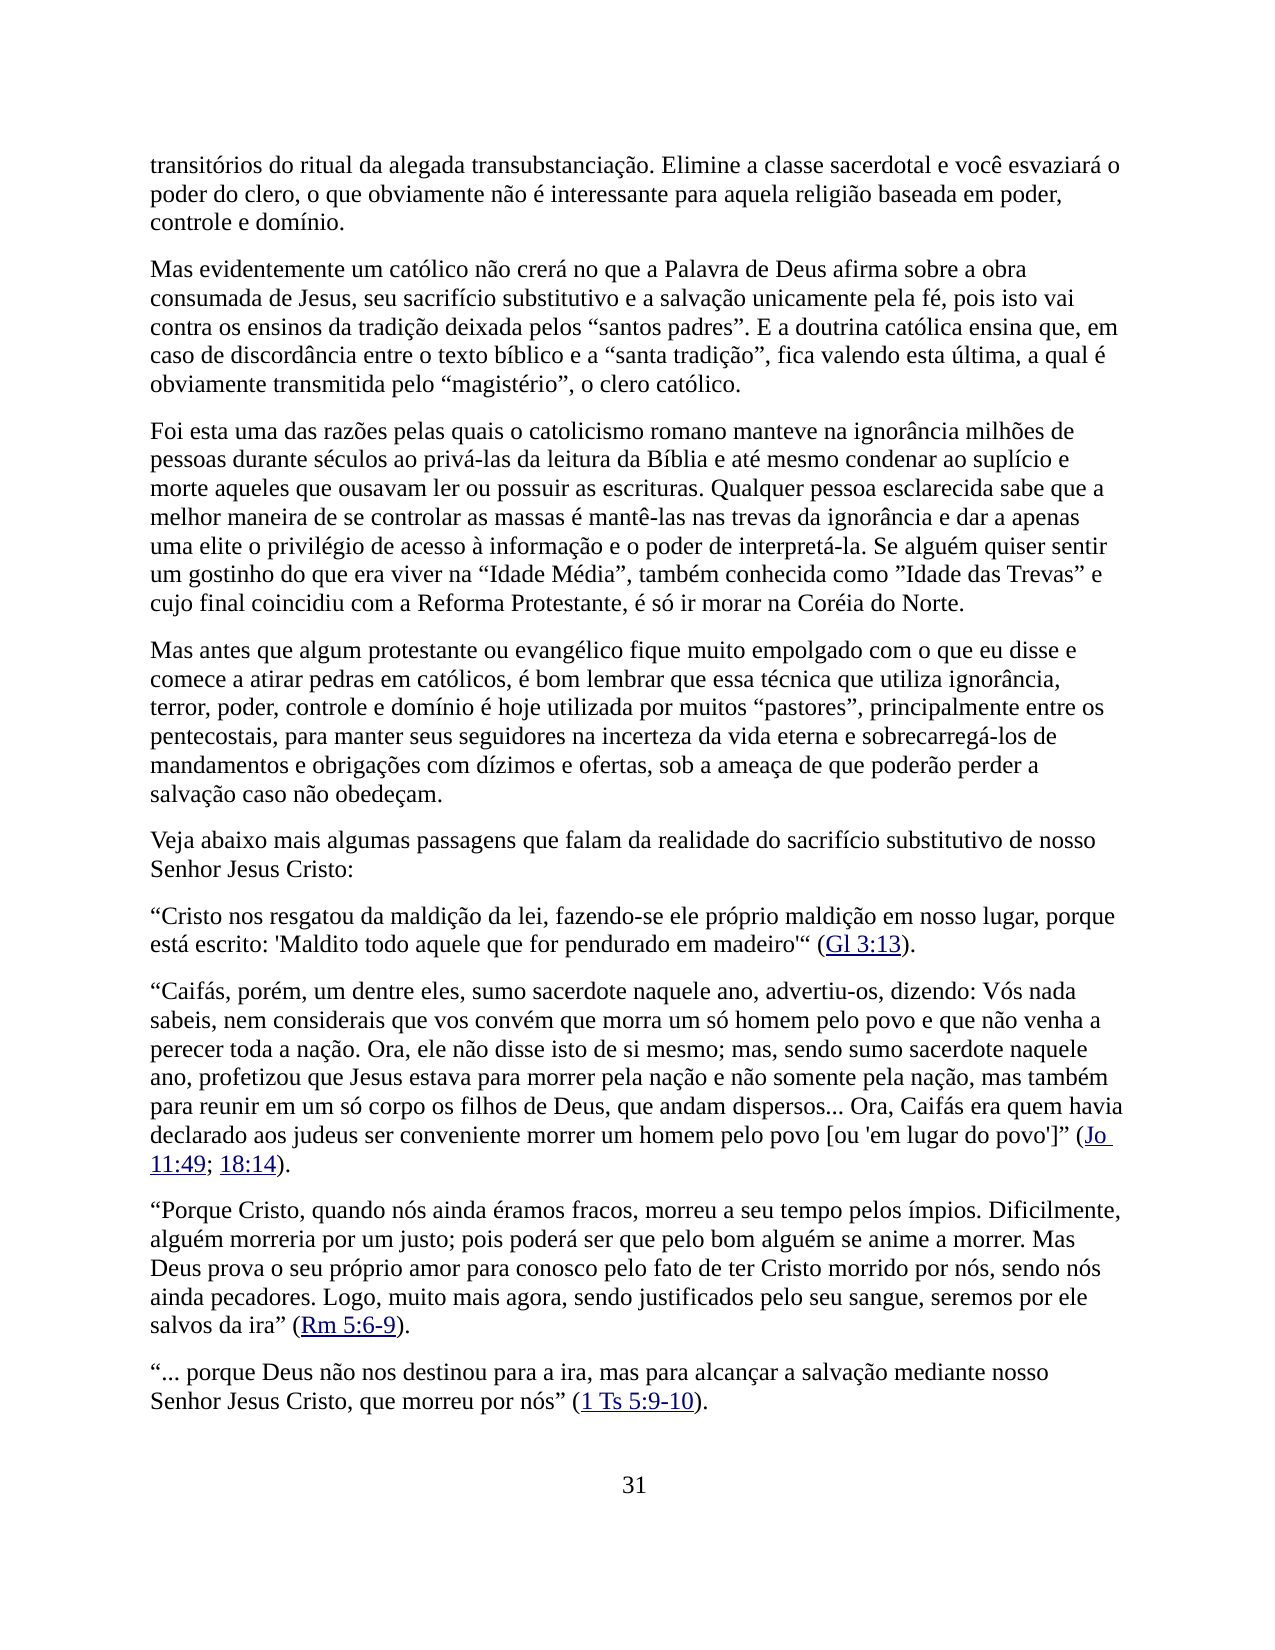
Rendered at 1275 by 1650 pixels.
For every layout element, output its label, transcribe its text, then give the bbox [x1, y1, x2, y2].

text transitórios do ritual da alegada transubstanciação. Elimine a classe sacerdotal e você esvaziará o poder do clero, o que obviamente não é interessante para aquela religião baseada em poder, controle e domínio. [150, 150, 1125, 236]
text Mas evidentemente um católico não crerá no que a Palavra de Deus afirma sobre a obra consumada de Jesus, seu sacrifício substitutivo e a salvação unicamente pela fé, pois isto vai contra os ensinos da tradição deixada pelos “santos padres”. E a doutrina católica ensina que, em caso de discordância entre o texto bíblico e a “santa tradição”, fica valendo esta última, a qual é obviamente transmitida pelo “magistério”, o clero católico. [150, 254, 1125, 398]
text Veja abaixo mais algumas passagens que falam da realidade do sacrifício substitutivo de nosso Senhor Jesus Cristo: [150, 825, 1125, 883]
text “Cristo nos resgatou da maldição da lei, fazendo-se ele próprio maldição em nosso lugar, porque está escrito: 'Maldito todo aquele que for pendurado em madeiro'“ (Gl 3:13). [150, 901, 1125, 958]
text “... porque Deus não nos destinou para a ira, mas para alcançar a salvação mediante nosso Senhor Jesus Cristo, que morreu por nós” (1 Ts 5:9-10). [150, 1357, 1125, 1414]
text “Caifás, porém, um dentre eles, sumo sacerdote naquele ano, advertiu-os, dizendo: Vós nada sabeis, nem considerais que vos convém que morra um só homem pelo povo e que não venha a perecer toda a nação. Ora, ele não disse isto de si mesmo; mas, sendo sumo sacerdote naquele ano, profetizou que Jesus estava para morrer pela nação e não somente pela nação, mas também para reunir em um só corpo os filhos de Deus, que andam dispersos... Ora, Caifás era quem havia declarado aos judeus ser conveniente morrer um homem pelo povo [ou 'em lugar do povo']” (Jo 11:49; 18:14). [150, 976, 1125, 1177]
text Mas antes que algum protestante ou evangélico fique muito empolgado com o que eu disse e comece a atirar pedras em católicos, é bom lembrar que essa técnica que utiliza ignorância, terror, poder, controle e domínio é hoje utilizada por muitos “pastores”, principalmente entre os pentecostais, para manter seus seguidores na incerteza da vida eterna e sobrecarregá-los de mandamentos e obrigações com dízimos e ofertas, sob a ameaça de que poderão perder a salvação caso não obedeçam. [150, 635, 1125, 807]
text “Porque Cristo, quando nós ainda éramos fracos, morreu a seu tempo pelos ímpios. Dificilmente, alguém morreria por um justo; pois poderá ser que pelo bom alguém se anime a morrer. Mas Deus prova o seu próprio amor para conosco pelo fato de ter Cristo morrido por nós, sendo nós ainda pecadores. Logo, muito mais agora, sendo justificados pelo seu sangue, seremos por ele salvos da ira” (Rm 5:6-9). [150, 1195, 1125, 1339]
text Foi esta uma das razões pelas quais o catolicismo romano manteve na ignorância milhões de pessoas durante séculos ao privá-las da leitura da Bíblia e até mesmo condenar ao suplício e morte aqueles que ousavam ler ou possuir as escrituras. Qualquer pessoa esclarecida sabe que a melhor maneira de se controlar as massas é mantê-las nas trevas da ignorância e dar a apenas uma elite o privilégio de acesso à informação e o poder de interpretá-la. Se alguém quiser sentir um gostinho do que era viver na “Idade Média”, também conhecida como ”Idade das Trevas” e cujo final coincidiu com a Reforma Protestante, é só ir morar na Coréia do Norte. [150, 416, 1125, 617]
